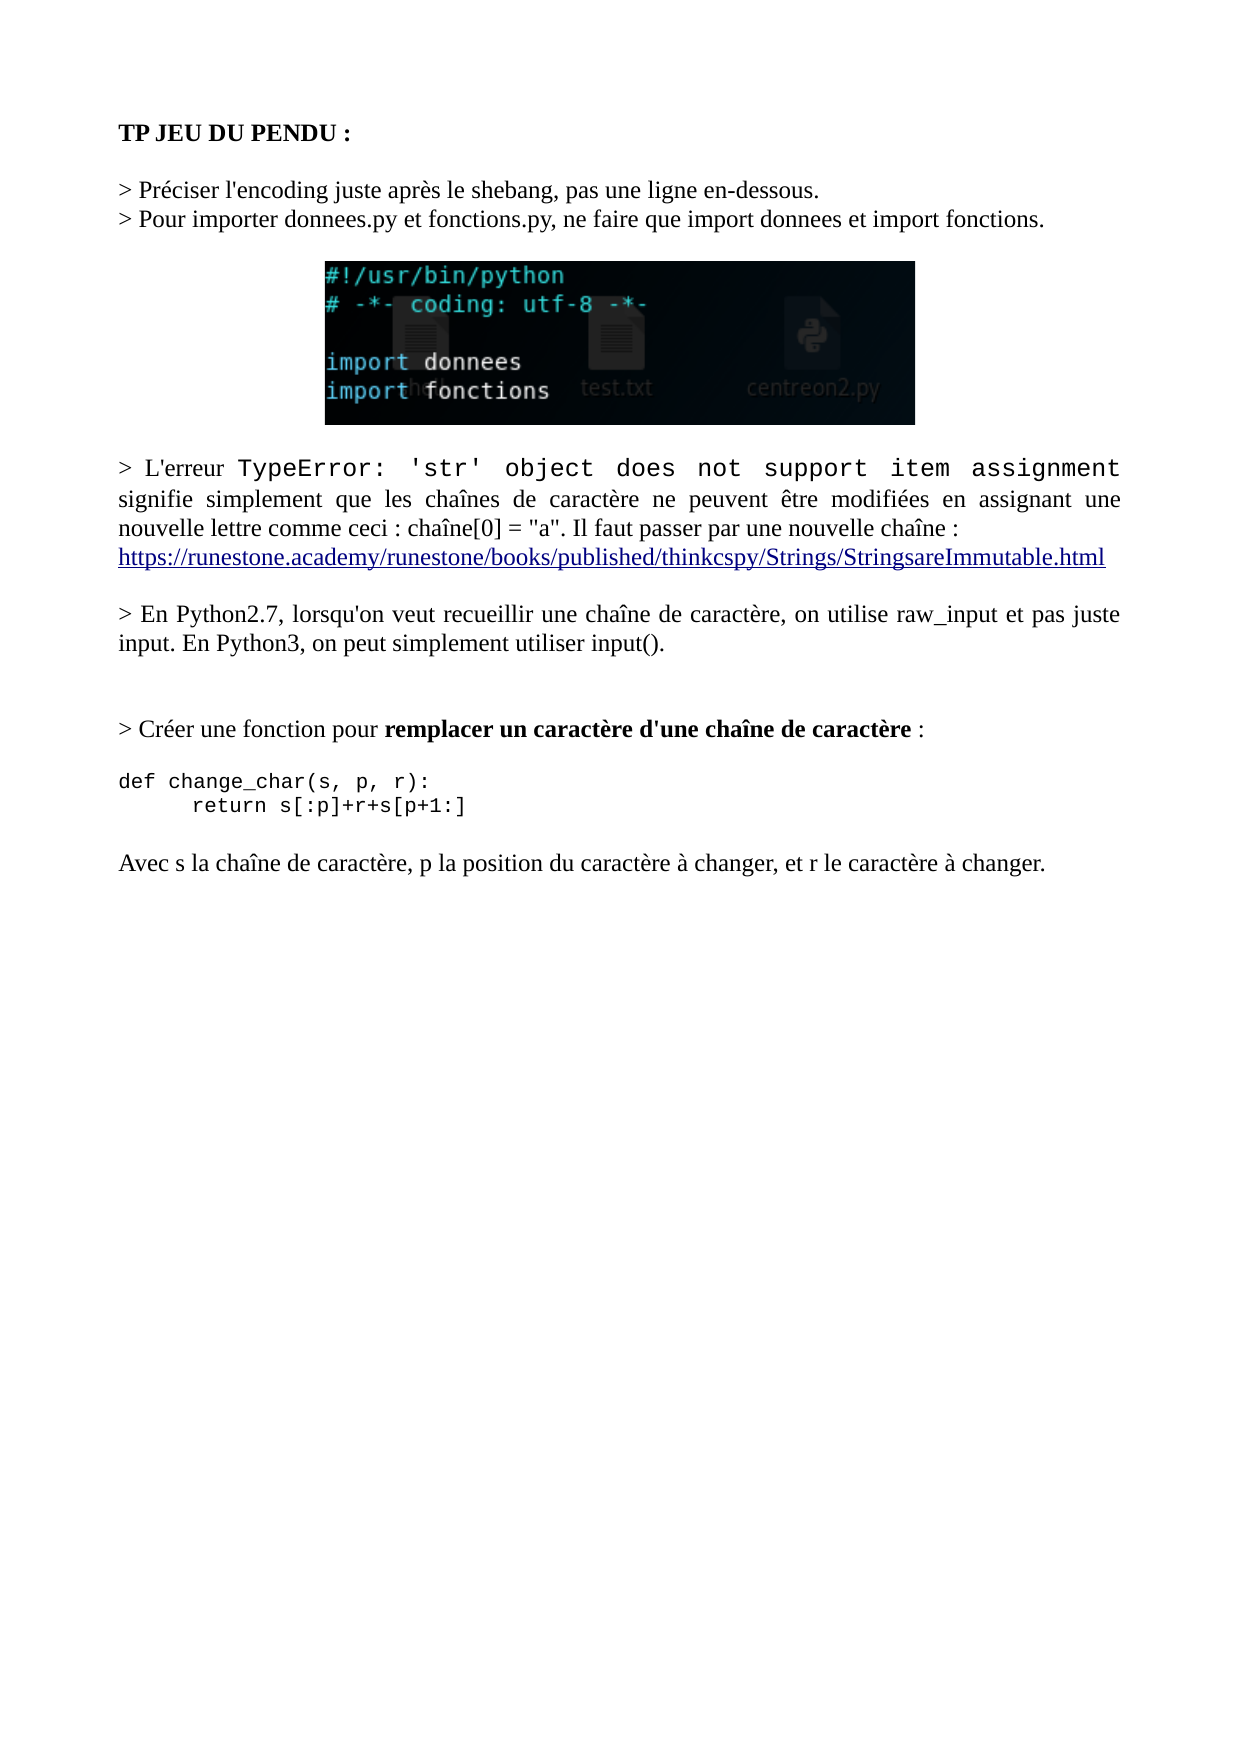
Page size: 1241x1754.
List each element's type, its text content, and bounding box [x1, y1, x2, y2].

text > L'erreur TypeError: 'str' object does not support item assignment signifie simplement que les chaînes de caractère ne peuvent être modifiées en assignant une nouvelle lettre comme ceci : chaîne[0] = "a". Il faut passer par une nouvelle chaîne : [118, 453, 1122, 542]
text > Pour importer donnees.py et fonctions.py, ne faire que import donnees et import fonctions. [118, 204, 1122, 233]
text Avec s la chaîne de caractère, p la position du caractère à changer, et r le caractère à changer. [118, 848, 1122, 876]
text https://runestone.academy/runestone/books/published/thinkcspy/Strings/StringsareImmutable.html [118, 542, 1122, 570]
text > En Python2.7, lorsqu'on veut recueillir une chaîne de caractère, on utilise raw_input et pas juste input. En Python3, on peut simplement utiliser input(). [118, 599, 1122, 657]
text TP JEU DU PENDU : [118, 118, 1122, 147]
text def change_char(s, p, r): [118, 772, 1122, 795]
text return s[:p]+r+s[p+1:] [118, 795, 1122, 819]
text > Créer une fonction pour remplacer un caractère d'une chaîne de caractère : [118, 714, 1122, 743]
text > Préciser l'encoding juste après le shebang, pas une ligne en-dessous. [118, 176, 1122, 204]
